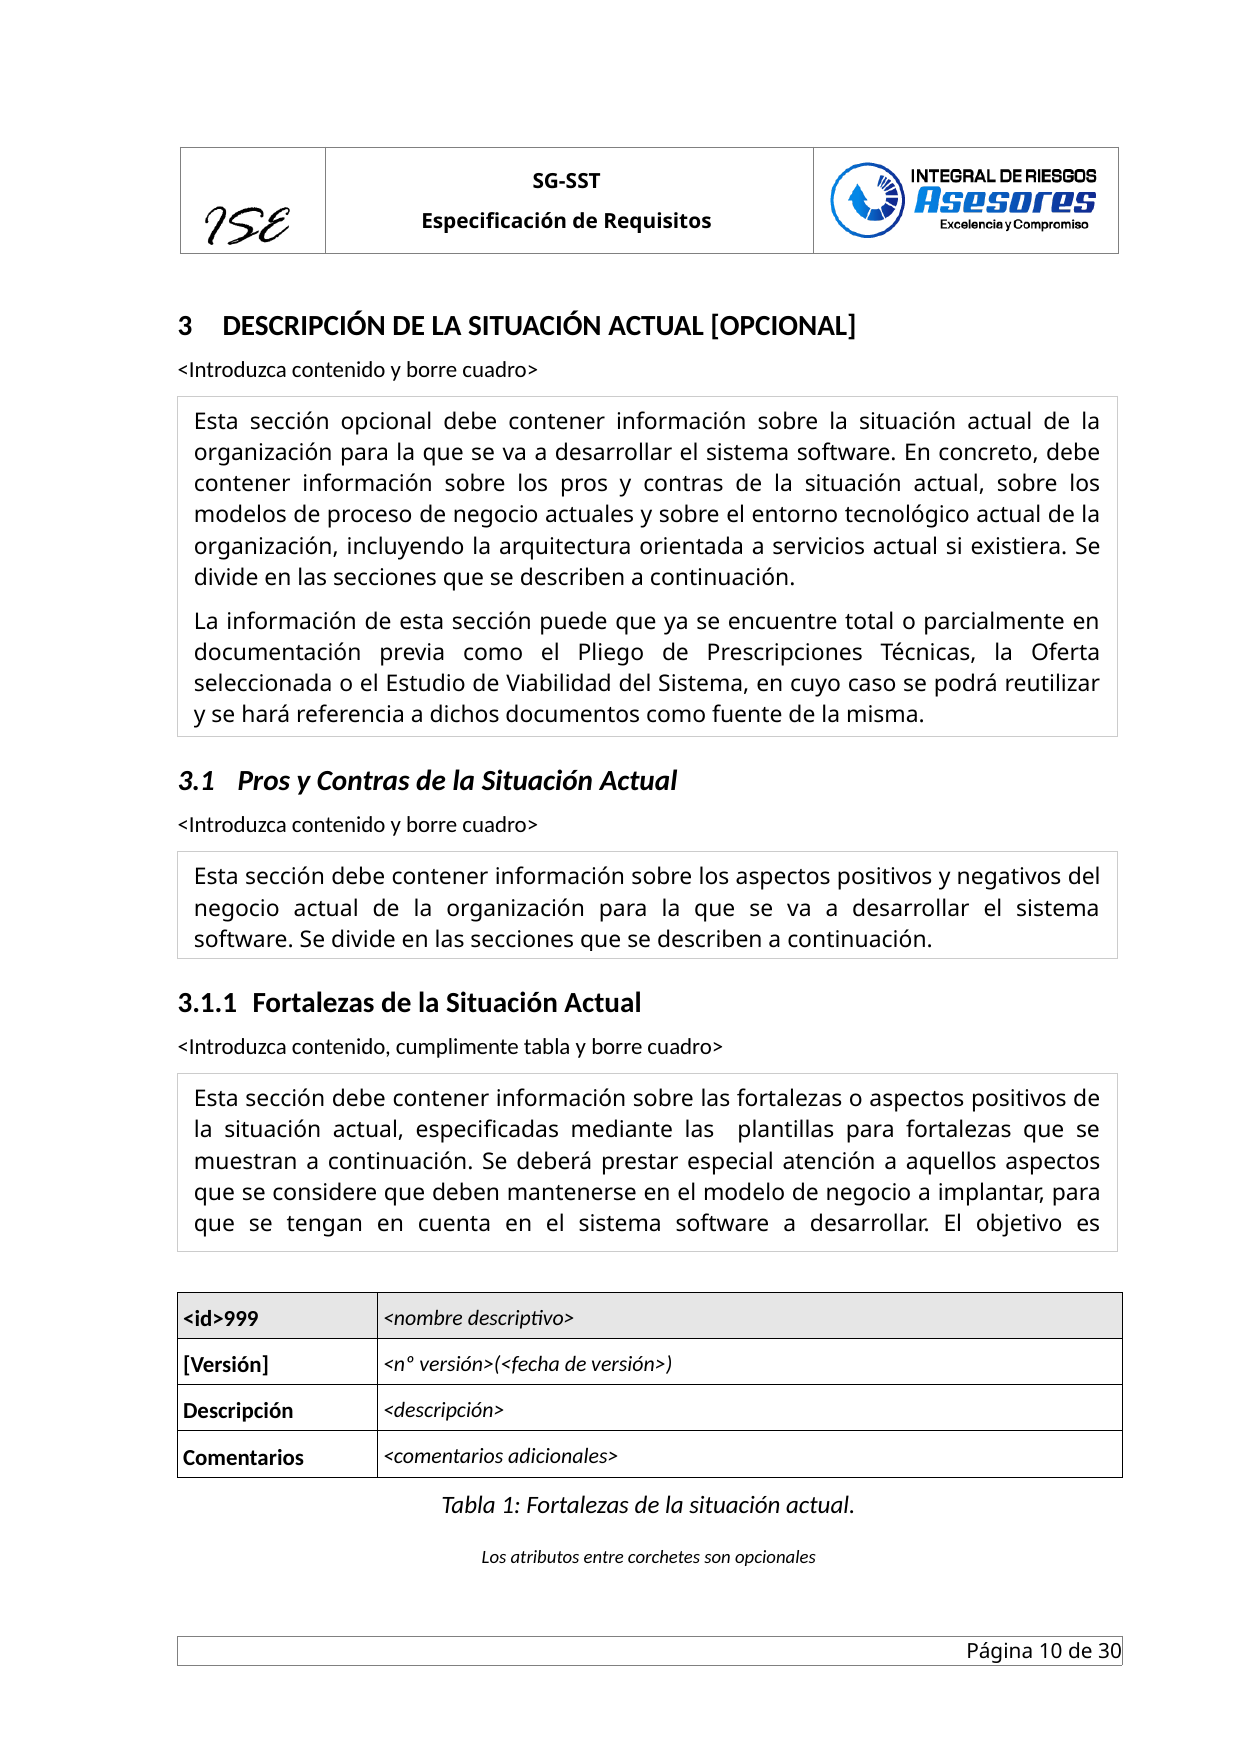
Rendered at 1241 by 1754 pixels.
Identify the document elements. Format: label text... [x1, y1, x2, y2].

text Esta sección debe contener información sobre las fortalezas o aspectos positivos de la situación actual, especificadas mediante las plantillas para fortalezas que se muestran a continuación. Se deberá prestar especial atención a aquellos aspectos que se considere que deben mantenerse en el modelo de negocio a implantar, para que se tengan en cuenta en el sistema software a desarrollar. El objetivo es mantener aquellas buenas prácticas que se considere oportuno en el nuevo sistema a desarrollar. [194, 1082, 1101, 1243]
subtitle Fortalezas de la Situación Actual [177, 984, 1122, 1020]
text La información de esta sección puede que ya se encuentre total o parcialmente en documentación previa como el Pliego de Prescripciones Técnicas, la Oferta seleccionada o el Estudio de Viabilidad del Sistema, en cuyo caso se podrá reutilizar y se hará referencia a dichos documentos como fuente de la misma. [194, 605, 1101, 728]
text Tabla 1: Fortalezas de la situación actual. [177, 1489, 1122, 1520]
table_cell <nº versión>(<fecha de versión>) [378, 1339, 1122, 1384]
table_cell [Versión] [178, 1339, 377, 1384]
subtitle Pros y Contras de la Situación Actual [177, 762, 1122, 798]
table_cell Descripción [178, 1385, 377, 1430]
text Los atributos entre corchetes son opcionales [177, 1545, 1122, 1568]
table_cell <comentarios adicionales> [378, 1431, 1122, 1476]
table_header <id>999 [178, 1293, 377, 1338]
text <Introduzca contenido y borre cuadro> [177, 811, 1122, 839]
table_cell Comentarios [178, 1431, 377, 1476]
subtitle DESCRIPCIÓN DE LA SITUACIÓN ACTUAL [OPCIONAL] [177, 307, 1122, 343]
text Esta sección debe contener información sobre los aspectos positivos y negativos del negocio actual de la organización para la que se va a desarrollar el sistema software. Se divide en las secciones que se describen a continuación. [194, 860, 1101, 950]
text <Introduzca contenido y borre cuadro> [177, 355, 1122, 383]
text <Introduzca contenido, cumplimente tabla y borre cuadro> [177, 1032, 1122, 1061]
text Esta sección opcional debe contener información sobre la situación actual de la organización para la que se va a desarrollar el sistema software. En concreto, debe contener información sobre los pros y contras de la situación actual, sobre los modelos de proceso de negocio actuales y sobre el entorno tecnológico actual de la organización, incluyendo la arquitectura orientada a servicios actual si existiera. Se divide en las secciones que se describen a continuación. [194, 405, 1101, 592]
table_cell <descripción> [378, 1385, 1122, 1430]
table_header <nombre descriptivo> [378, 1293, 1122, 1338]
